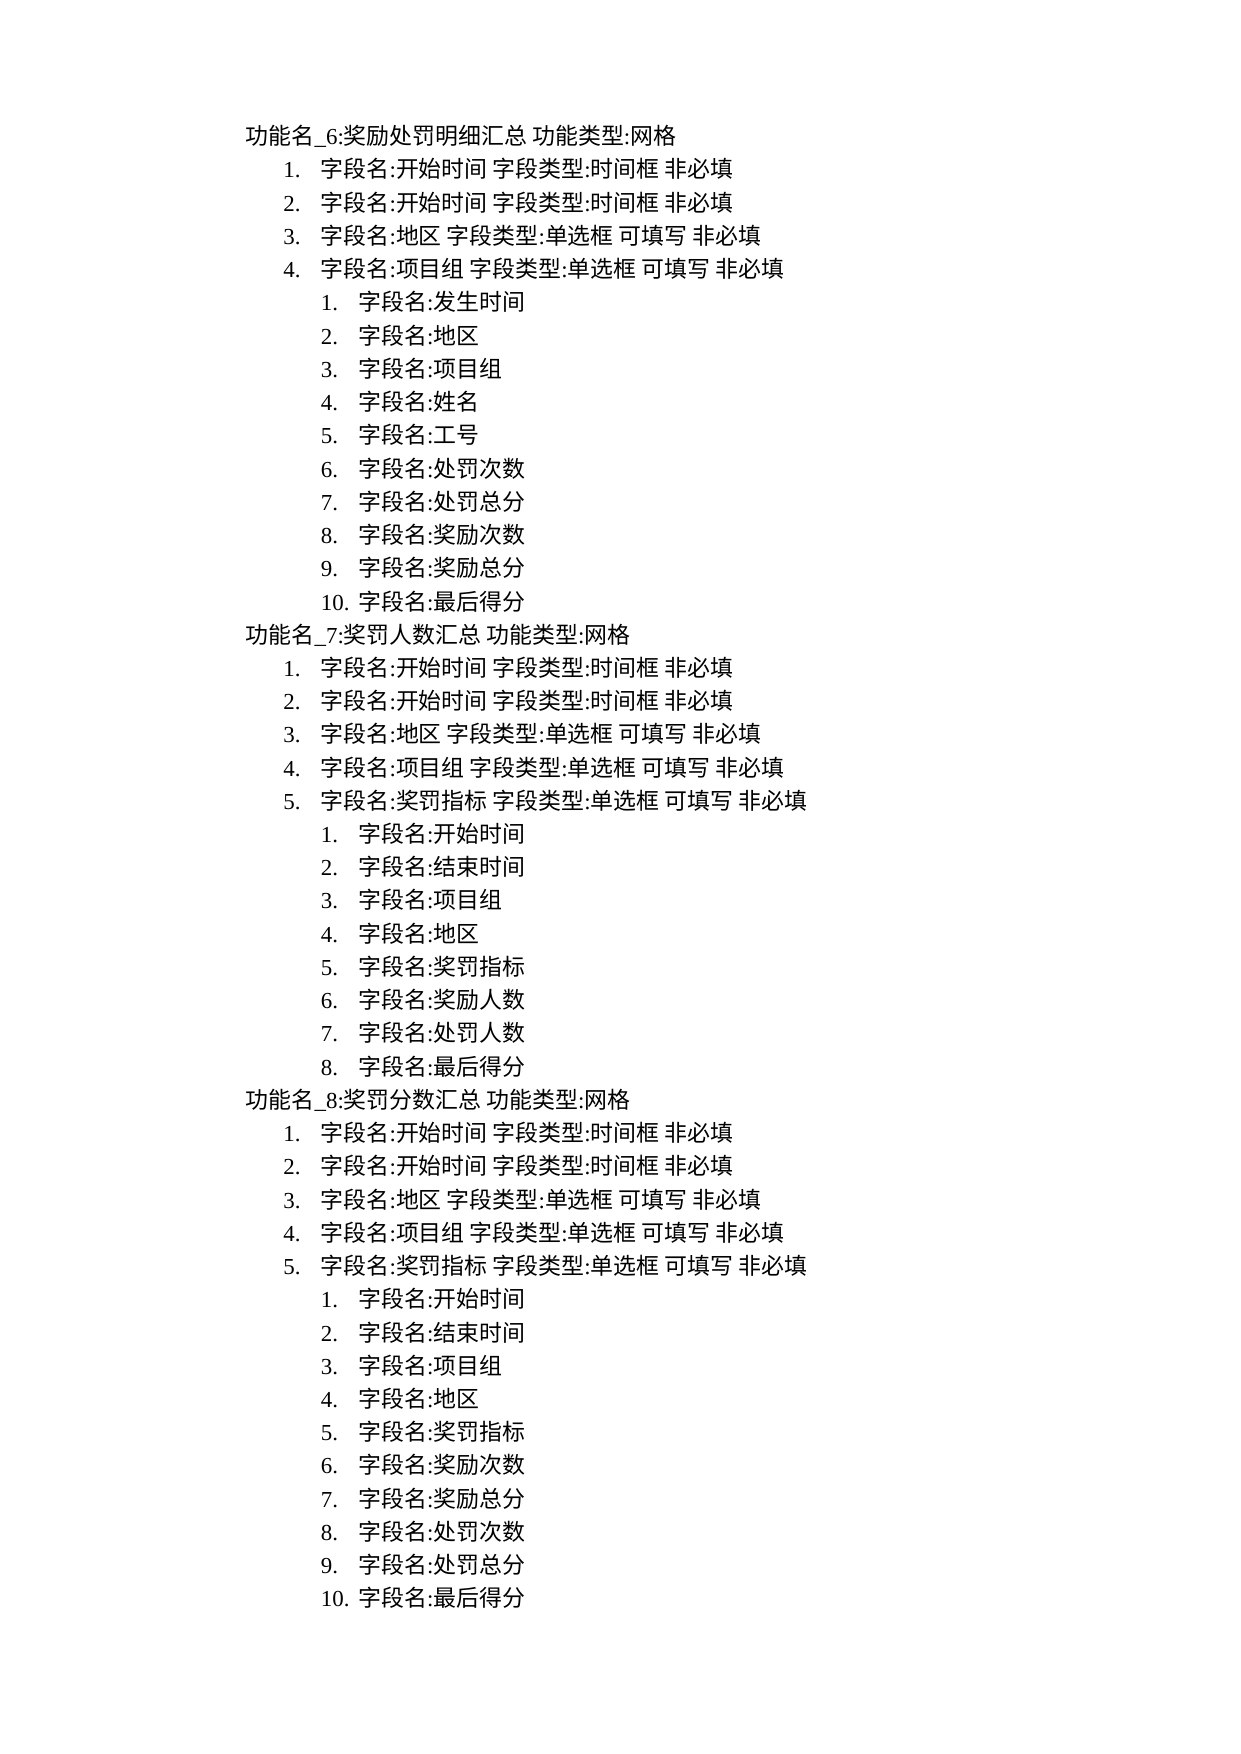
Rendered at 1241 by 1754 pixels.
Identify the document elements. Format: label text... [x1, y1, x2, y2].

list 字段名:开始时间 [321, 1281, 1122, 1314]
list 字段名:最后得分 [321, 1580, 1122, 1613]
list 字段名:项目组 [321, 1348, 1122, 1381]
list 字段名:项目组 字段类型:单选框 可填写 非必填 [283, 1215, 1122, 1248]
list 字段名:工号 [321, 417, 1122, 450]
list 字段名:发生时间 [321, 284, 1122, 317]
list 字段名:开始时间 字段类型:时间框 非必填 [283, 683, 1122, 716]
list 字段名:开始时间 字段类型:时间框 非必填 [283, 151, 1122, 184]
list 字段名:奖励总分 [321, 550, 1122, 583]
list 字段名:开始时间 字段类型:时间框 非必填 [283, 184, 1122, 218]
list 字段名:最后得分 [321, 1048, 1122, 1082]
list 字段名:处罚次数 [321, 1514, 1122, 1547]
list 字段名:结束时间 [321, 1314, 1122, 1348]
list 字段名:开始时间 [321, 816, 1122, 849]
list 字段名:地区 [321, 1381, 1122, 1414]
list 字段名:项目组 字段类型:单选框 可填写 非必填 [283, 251, 1122, 284]
text 功能名_6:奖励处罚明细汇总 功能类型:网格 [118, 118, 1122, 151]
list 字段名:处罚总分 [321, 484, 1122, 517]
list 字段名:奖罚指标 字段类型:单选框 可填写 非必填 [283, 783, 1122, 816]
list 字段名:奖励次数 [321, 517, 1122, 550]
list 字段名:开始时间 字段类型:时间框 非必填 [283, 1148, 1122, 1181]
list 字段名:处罚人数 [321, 1015, 1122, 1048]
list 字段名:奖励人数 [321, 982, 1122, 1015]
list 字段名:奖励次数 [321, 1447, 1122, 1481]
list 字段名:开始时间 字段类型:时间框 非必填 [283, 1115, 1122, 1148]
list 字段名:地区 字段类型:单选框 可填写 非必填 [283, 218, 1122, 251]
list 字段名:姓名 [321, 384, 1122, 417]
list 字段名:地区 字段类型:单选框 可填写 非必填 [283, 1181, 1122, 1215]
text 功能名_7:奖罚人数汇总 功能类型:网格 [118, 617, 1122, 650]
list 字段名:地区 [321, 916, 1122, 949]
list 字段名:地区 [321, 317, 1122, 351]
list 字段名:处罚次数 [321, 450, 1122, 484]
list 字段名:奖罚指标 [321, 949, 1122, 982]
list 字段名:处罚总分 [321, 1547, 1122, 1580]
list 字段名:开始时间 字段类型:时间框 非必填 [283, 650, 1122, 683]
list 字段名:奖罚指标 [321, 1414, 1122, 1447]
list 字段名:项目组 [321, 882, 1122, 916]
list 字段名:奖罚指标 字段类型:单选框 可填写 非必填 [283, 1248, 1122, 1281]
list 字段名:项目组 字段类型:单选框 可填写 非必填 [283, 749, 1122, 783]
list 字段名:地区 字段类型:单选框 可填写 非必填 [283, 716, 1122, 749]
list 字段名:最后得分 [321, 583, 1122, 617]
list 字段名:奖励总分 [321, 1481, 1122, 1514]
list 字段名:结束时间 [321, 849, 1122, 882]
list 字段名:项目组 [321, 351, 1122, 384]
text 功能名_8:奖罚分数汇总 功能类型:网格 [118, 1082, 1122, 1115]
